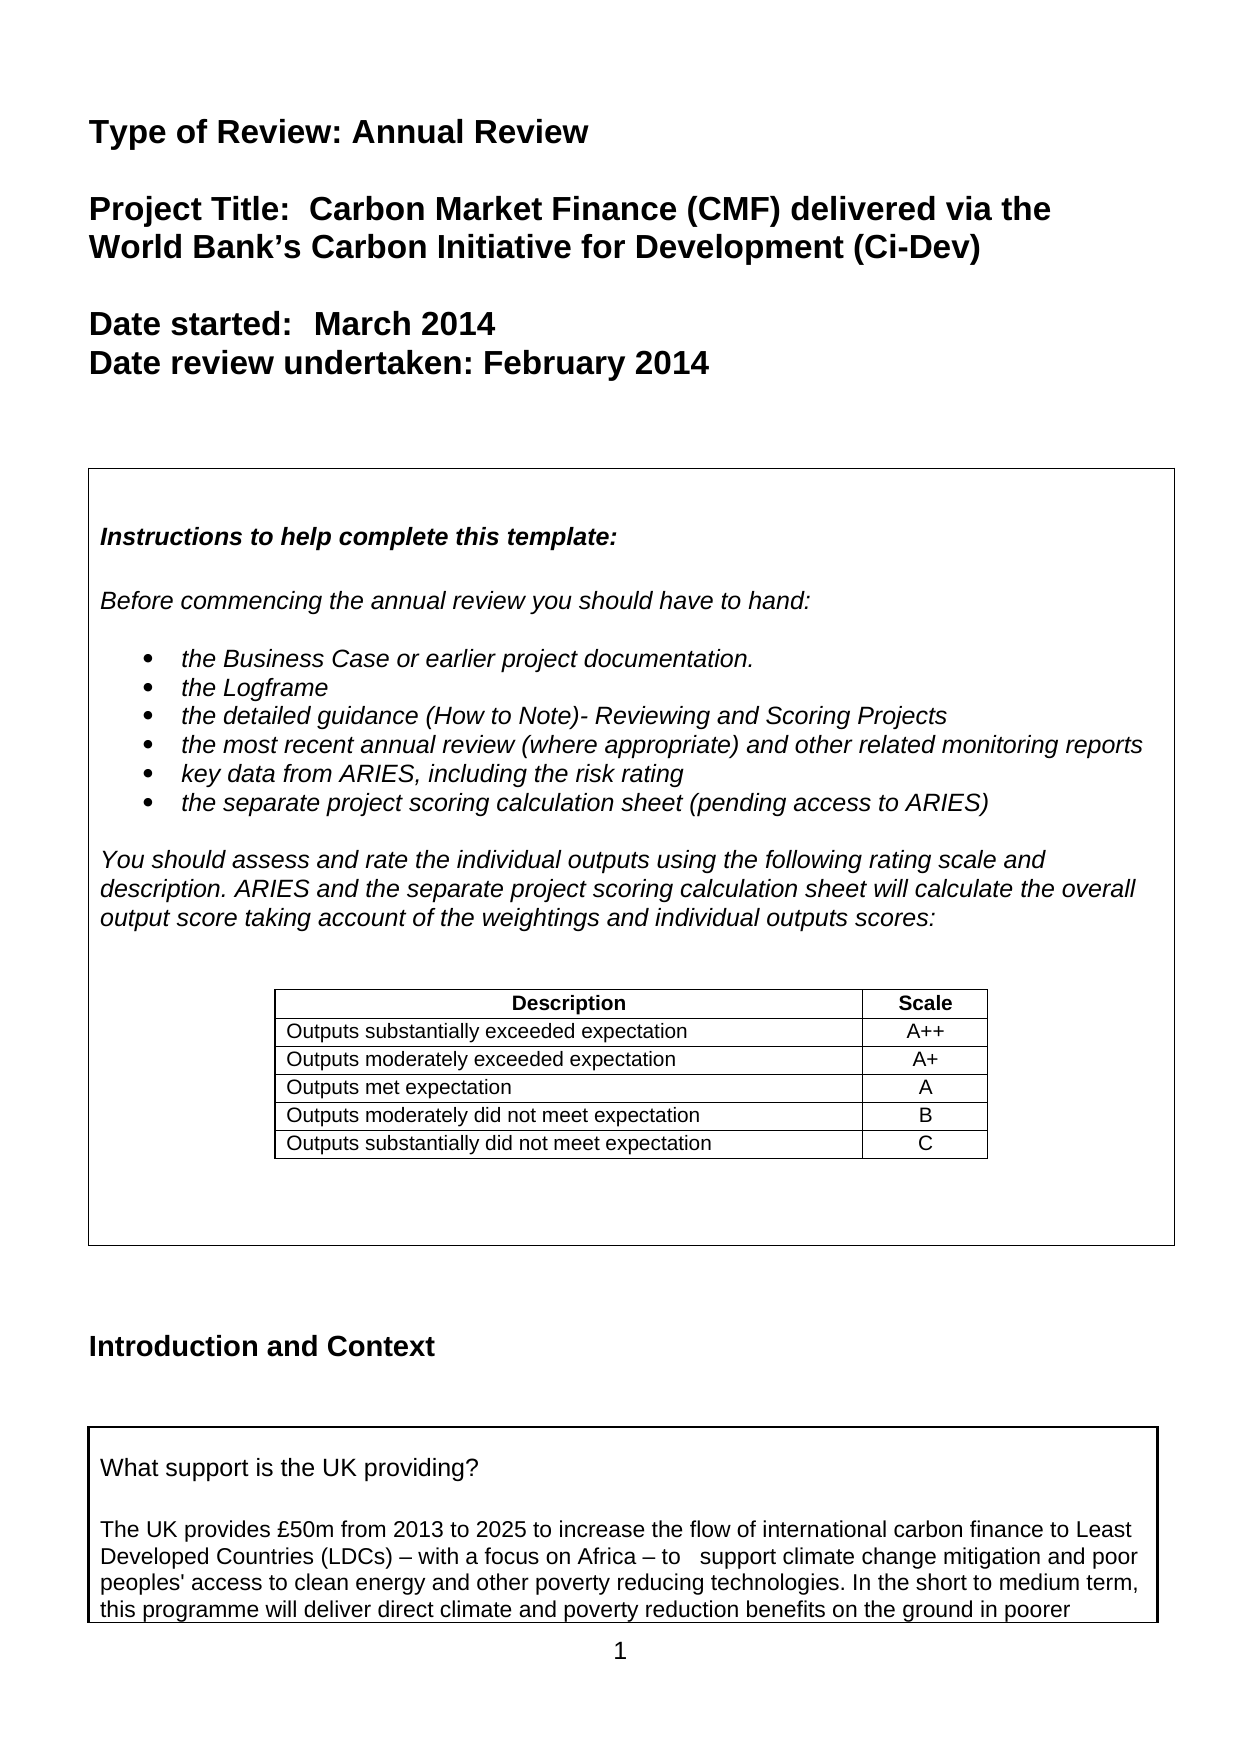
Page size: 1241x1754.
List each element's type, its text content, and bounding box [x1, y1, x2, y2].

table_cell Outputs moderately exceeded expectation [276, 1047, 862, 1074]
subtitle Introduction and Context [89, 1329, 1152, 1362]
table_header What support is the UK providing? [90, 1428, 1156, 1488]
table_cell A++ [863, 1019, 987, 1046]
table_cell Outputs substantially did not meet expectation [276, 1131, 862, 1158]
table_header Description [276, 990, 862, 1017]
table_header Instructions to help complete this template: Before commencing the annual review you should have to hand: the Business Case or earlier project documentation. the Logframe the detailed guidance (How to Note)- Reviewing and Scoring Projects the most recent annual review (where appropriate) and other related monitoring reports key data from ARIES, including the risk rating the separate project scoring calculation sheet (pending access to ARIES) You should assess and rate the individual outputs using the following rating scale and description. ARIES and the separate project scoring calculation sheet will calculate the overall output score taking account of the weightings and individual outputs scores: [89, 469, 1174, 1245]
table_cell Outputs substantially exceeded expectation [276, 1019, 862, 1046]
table_cell A+ [863, 1047, 987, 1074]
text Date review undertaken: February 2014 [89, 343, 1152, 381]
table_cell Outputs met expectation [276, 1075, 862, 1102]
text Type of Review: Annual Review [89, 112, 1152, 151]
table_cell C [863, 1131, 987, 1158]
text Date started: March 2014 [89, 304, 1152, 343]
table_cell A [863, 1075, 987, 1102]
table_cell The UK provides £50m from 2013 to 2025 to increase the flow of international carbon finance to Least Developed Countries (LDCs) – with a focus on Africa – to support climate change mitigation and poor peoples' access to clean energy and other poverty reducing technologies. In the short to medium term, this programme will deliver direct climate and poverty reduction benefits on the ground in poorer [90, 1488, 1156, 1622]
table_cell B [863, 1103, 987, 1130]
text Project Title: Carbon Market Finance (CMF) delivered via the World Bank’s Carbon Initiative for Development (Ci-Dev) [89, 189, 1152, 266]
table_cell Outputs moderately did not meet expectation [276, 1103, 862, 1130]
table_header Scale [863, 990, 987, 1017]
